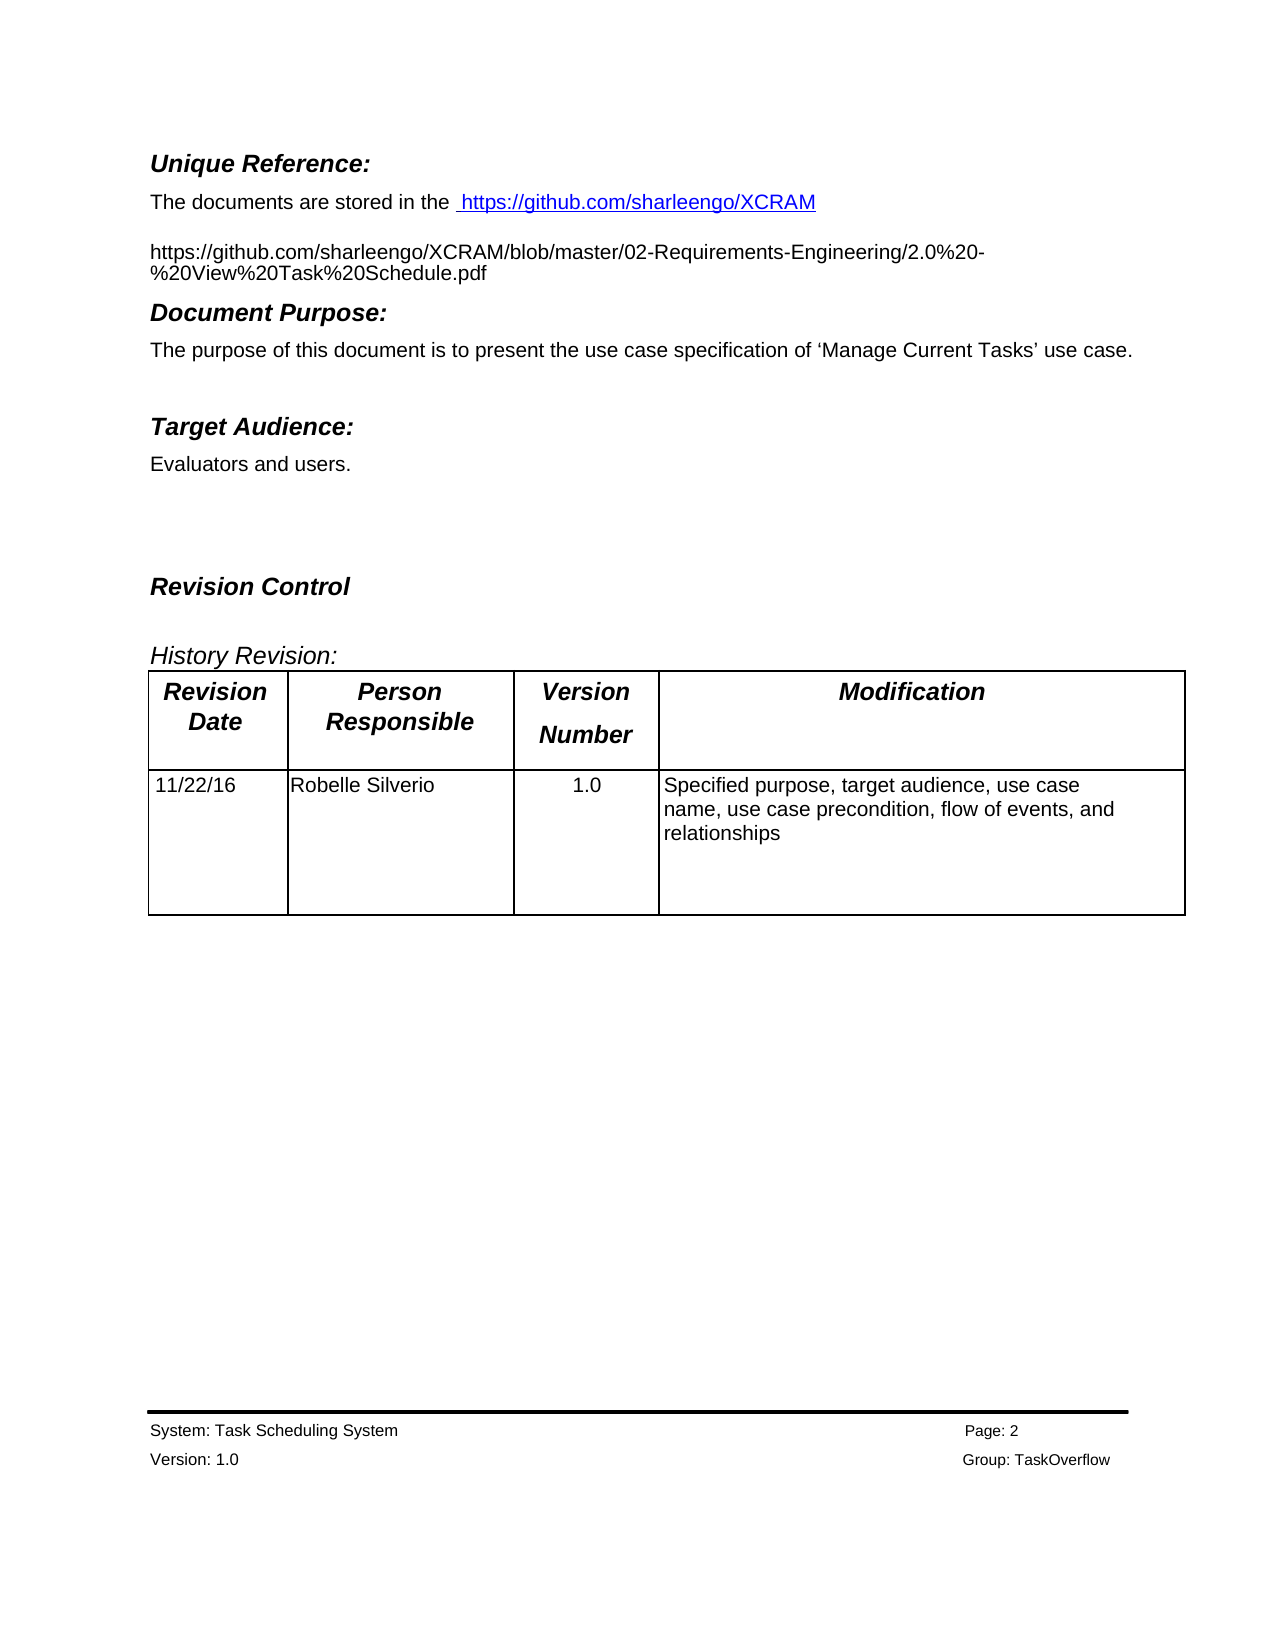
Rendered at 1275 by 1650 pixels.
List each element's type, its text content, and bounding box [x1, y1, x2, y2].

table_cell Specified purpose, target audience, use case [660, 771, 1184, 798]
table_cell 1.0 [515, 771, 658, 798]
table_cell Number [515, 705, 658, 749]
text Revision Control [150, 571, 1154, 600]
table_cell [515, 798, 658, 845]
text https://github.com/sharleengo/XCRAM/blob/master/02-Requirements-Engineering/2.0%20-%20View%20Task%20Schedule.pdf [150, 243, 987, 285]
table_cell [515, 896, 658, 914]
table_cell [660, 749, 1184, 769]
table_cell [289, 845, 513, 871]
table_header Modification [660, 672, 1184, 705]
table_cell [660, 871, 1184, 896]
table_cell [660, 845, 1184, 871]
text History Revision: [150, 641, 1154, 670]
text The purpose of this document is to present the use case specification of ‘Manage Current Tasks’ use case. [150, 339, 1154, 362]
table_cell Date [149, 705, 287, 736]
table_cell Responsible [289, 705, 513, 736]
text The documents are stored in the https://github.com/sharleengo/XCRAM [150, 191, 1154, 214]
table_header Person [289, 672, 513, 705]
table_cell [515, 871, 658, 896]
table_cell [289, 871, 513, 896]
table_cell Robelle Silverio [289, 771, 513, 798]
table_cell [515, 749, 658, 769]
table_cell 11/22/16 [149, 771, 287, 798]
table_cell [289, 798, 513, 845]
text Target Audience: [150, 412, 1154, 440]
text Version: 1.0 Group: TaskOverflow [150, 1442, 1154, 1471]
table_cell [149, 736, 287, 749]
text Unique Reference: [150, 149, 1154, 178]
table_cell [289, 736, 513, 749]
table_cell [149, 845, 287, 871]
table_cell [660, 736, 1184, 749]
table_cell [149, 896, 287, 914]
table_cell [289, 749, 513, 769]
table_cell [149, 749, 287, 769]
table_cell [660, 896, 1184, 914]
text Evaluators and users. [150, 453, 1154, 476]
text System: Task Scheduling System Page: 2 [150, 1413, 1154, 1442]
text Document Purpose: [150, 298, 1154, 326]
table_cell [289, 896, 513, 914]
table_header Revision [149, 672, 287, 705]
table_cell name, use case precondition, flow of events, and relationships [660, 798, 1184, 845]
table_header Version [515, 672, 658, 705]
table_cell [660, 705, 1184, 736]
table_cell [149, 871, 287, 896]
table_cell [149, 798, 287, 845]
table_cell [515, 845, 658, 871]
